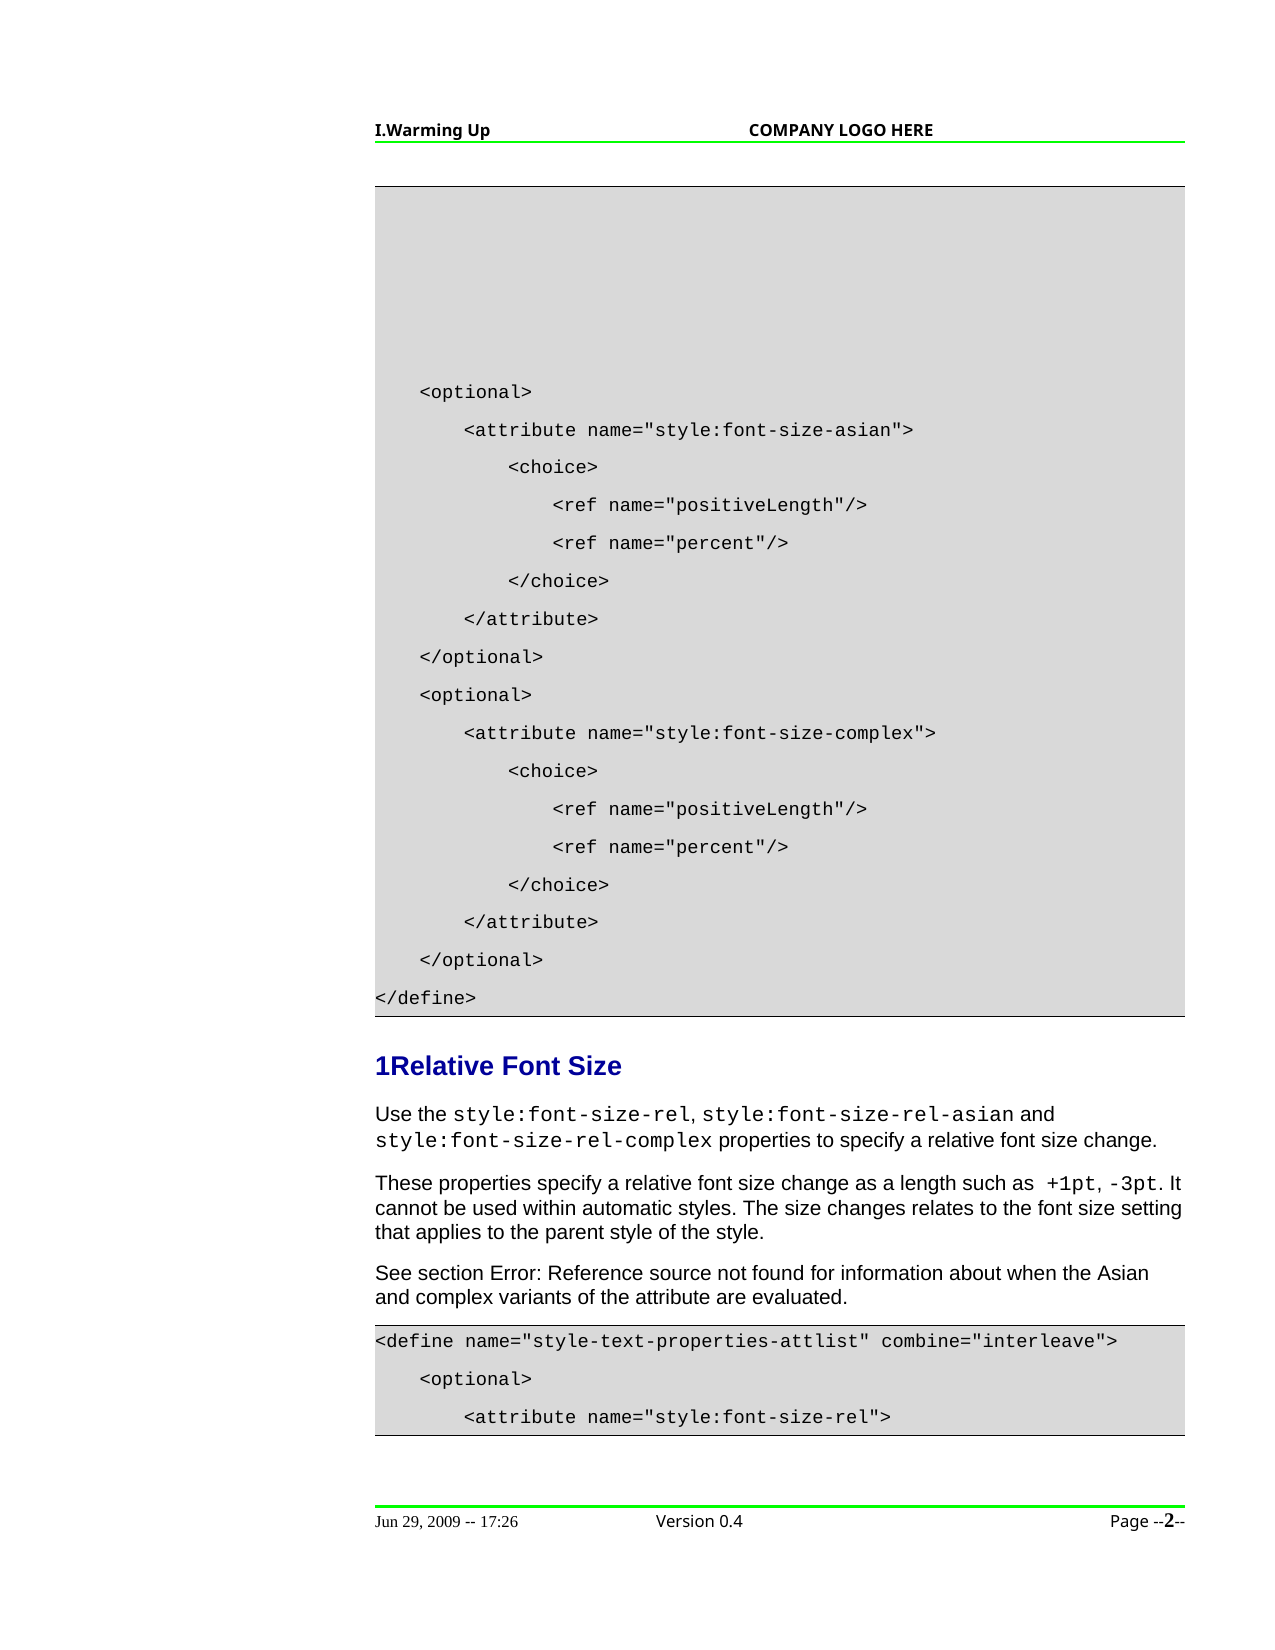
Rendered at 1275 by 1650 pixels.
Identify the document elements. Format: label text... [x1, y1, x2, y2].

text See section for information about when the Asian and complex variants of the attribute are evaluated. [375, 1261, 1185, 1309]
text <choice> [375, 452, 1185, 479]
text <optional> [375, 376, 1185, 404]
text </attribute> [375, 907, 1185, 934]
text <optional> [375, 1363, 1185, 1391]
text <attribute name="style:font-size-complex"> [375, 717, 1185, 745]
text </define> [375, 983, 1185, 1016]
text <ref name="percent"/> [375, 528, 1185, 555]
text <ref name="positiveLength"/> [375, 793, 1185, 821]
text </optional> [375, 641, 1185, 669]
text <attribute name="style:font-size-asian"> [375, 414, 1185, 442]
text </choice> [375, 566, 1185, 593]
text <ref name="positiveLength"/> [375, 490, 1185, 517]
text These properties specify a relative font size change as a length such as +1pt, -3pt. It cannot be used within automatic styles. The size changes relates to the font size setting that applies to the parent style of the style. [375, 1170, 1185, 1244]
text <attribute name="style:font-size-rel"> [375, 1401, 1185, 1435]
text <define name="style-text-properties-attlist" combine="interleave"> [375, 1326, 1185, 1353]
text </choice> [375, 869, 1185, 897]
text <choice> [375, 755, 1185, 783]
text Use the style:font-size-rel, style:font-size-rel-asian and style:font-size-rel-complex properties to specify a relative font size change. [375, 1102, 1185, 1154]
text <optional> [375, 679, 1185, 707]
text </optional> [375, 945, 1185, 972]
text </attribute> [375, 603, 1185, 631]
subtitle Relative Font Size [375, 1050, 1185, 1081]
text <ref name="percent"/> [375, 831, 1185, 859]
